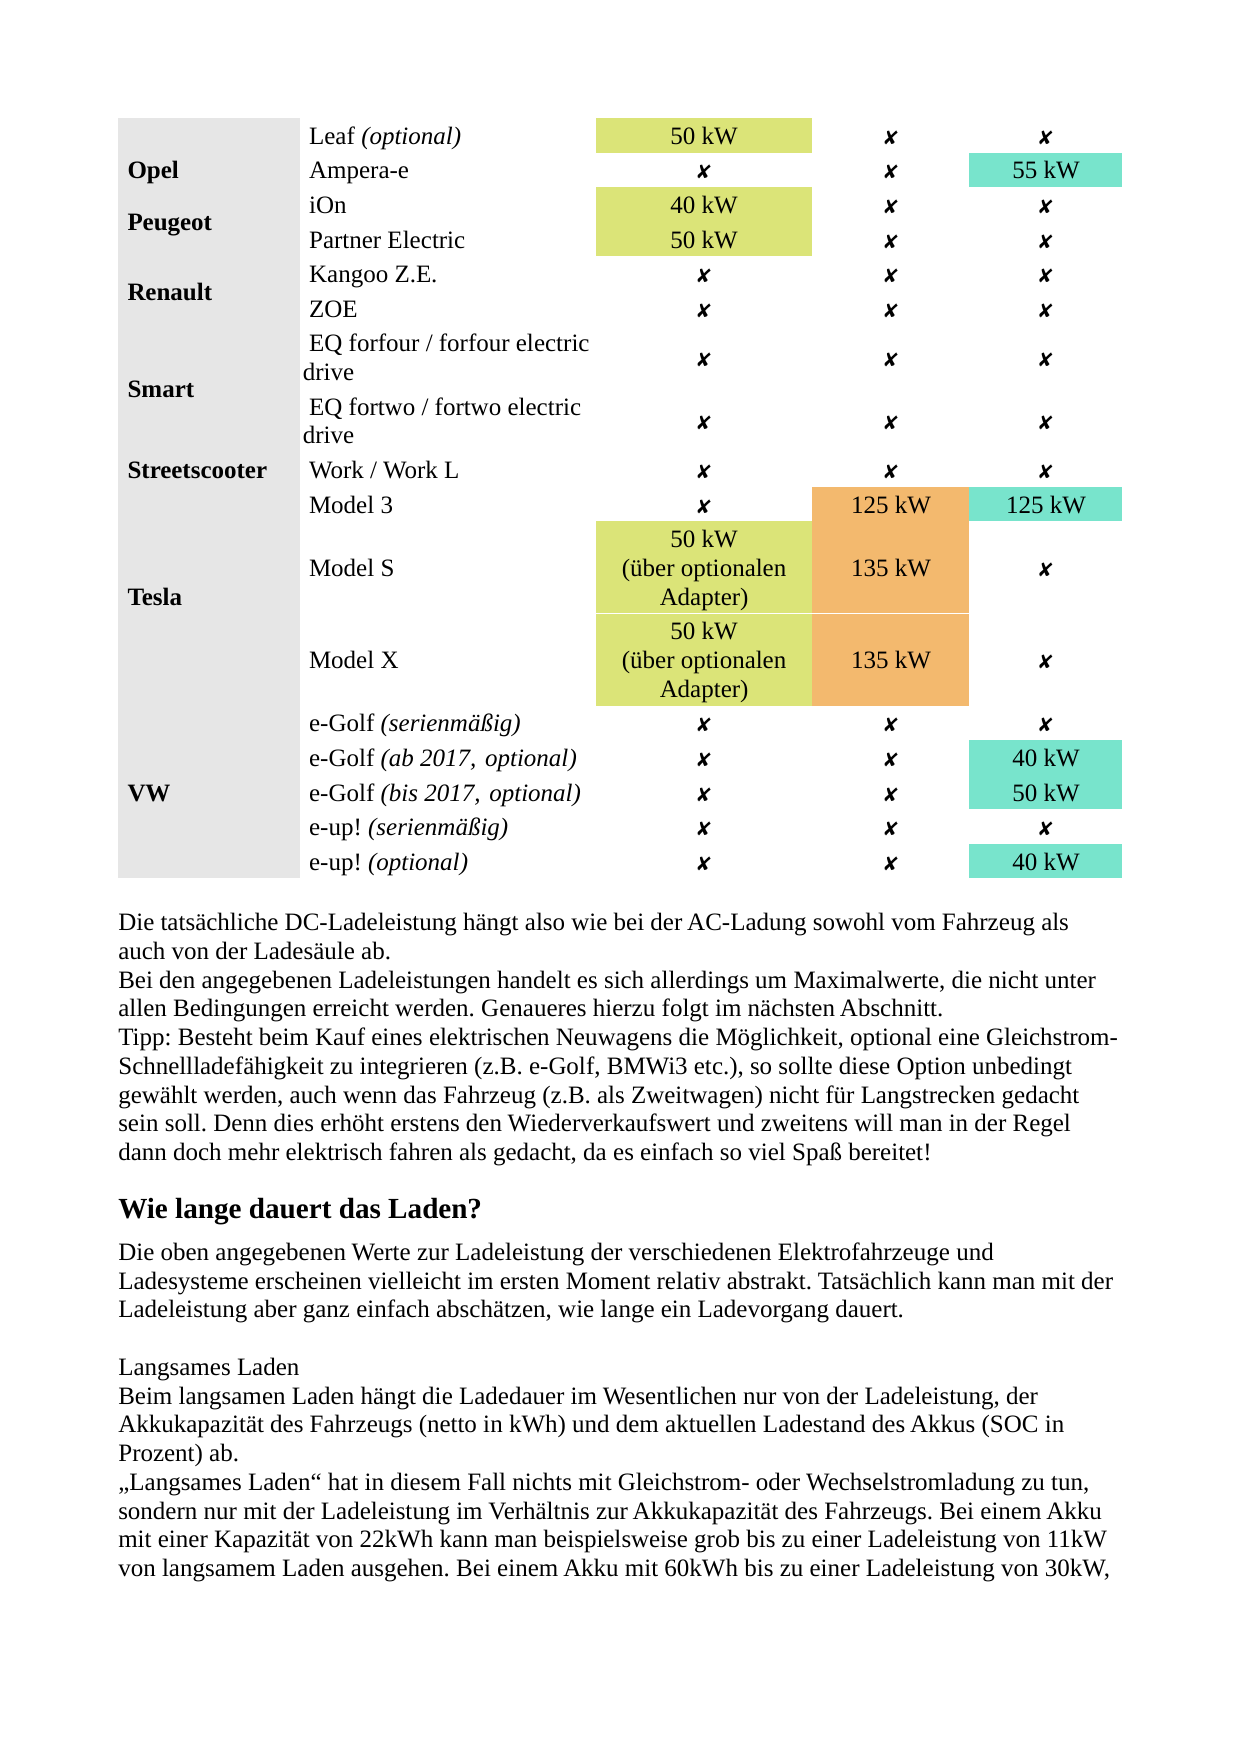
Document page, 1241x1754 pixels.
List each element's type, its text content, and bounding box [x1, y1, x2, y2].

table_cell ✘ [969, 256, 1122, 291]
table_cell ✘ [812, 844, 969, 878]
table_cell ✘ [969, 291, 1122, 326]
table_cell ✘ [812, 740, 969, 775]
table_cell Streetscooter [118, 452, 300, 487]
table_cell ✘ [969, 614, 1122, 706]
table_cell ✘ [969, 809, 1122, 844]
table_cell ZOE [300, 291, 596, 326]
table_cell e-up! (serienmäßig) [300, 809, 596, 844]
table_cell ✘ [969, 326, 1122, 389]
table_cell Tesla [118, 487, 300, 706]
table_cell ✘ [596, 291, 812, 326]
table_cell ✘ [596, 326, 812, 389]
table_cell ✘ [812, 153, 969, 187]
table_cell ✘ [596, 844, 812, 878]
text Die oben angegebenen Werte zur Ladeleistung der verschiedenen Elektrofahrzeuge und Ladesysteme erscheinen vielleicht im ersten Moment relativ abstrakt. Tatsächlich kann man mit der Ladeleistung aber ganz einfach abschätzen, wie lange ein Ladevorgang dauert. [118, 1237, 1122, 1323]
table_cell ✘ [596, 487, 812, 521]
table_cell ✘ [596, 452, 812, 487]
table_cell Ampera-e [300, 153, 596, 187]
table_cell 125 kW [812, 487, 969, 521]
table_cell Smart [118, 326, 300, 452]
table_cell Work / Work L [300, 452, 596, 487]
table_cell ✘ [596, 706, 812, 740]
table_cell ✘ [969, 222, 1122, 256]
table_cell ✘ [596, 153, 812, 187]
table_cell EQ forfour / forfour electric drive [300, 326, 596, 389]
table_cell ✘ [596, 740, 812, 775]
table_cell 50 kW (über optionalen Adapter) [596, 614, 812, 706]
subtitle Wie lange dauert das Laden? [118, 1191, 1122, 1224]
table_cell ✘ [812, 291, 969, 326]
table_cell 40 kW [969, 740, 1122, 775]
text Langsames Laden [118, 1352, 1122, 1381]
table_cell e-Golf (bis 2017, optional) [300, 775, 596, 809]
text Beim langsamen Laden hängt die Ladedauer im Wesentlichen nur von der Ladeleistung, der Akkukapazität des Fahrzeugs (netto in kWh) und dem aktuellen Ladestand des Akkus (SOC in Prozent) ab. [118, 1381, 1122, 1467]
table_cell ✘ [812, 222, 969, 256]
table_cell 125 kW [969, 487, 1122, 521]
table_cell ✘ [812, 775, 969, 809]
table_cell 50 kW (über optionalen Adapter) [596, 521, 812, 613]
table_cell Model 3 [300, 487, 596, 521]
table_cell 50 kW [596, 222, 812, 256]
table_cell ✘ [812, 809, 969, 844]
table_cell ✘ [969, 452, 1122, 487]
table_cell ✘ [812, 389, 969, 452]
table_cell 40 kW [596, 187, 812, 222]
table_cell Kangoo Z.E. [300, 256, 596, 291]
text „Langsames Laden“ hat in diesem Fall nichts mit Gleichstrom- oder Wechselstromladung zu tun, sondern nur mit der Ladeleistung im Verhältnis zur Akkukapazität des Fahrzeugs. Bei einem Akku mit einer Kapazität von 22kWh kann man beispielsweise grob bis zu einer Ladeleistung von 11kW von langsamem Laden ausgehen. Bei einem Akku mit 60kWh bis zu einer Ladeleistung von 30kW, [118, 1467, 1122, 1582]
table_cell VW [118, 706, 300, 878]
table_cell ✘ [969, 118, 1122, 153]
table_cell [118, 118, 300, 153]
table_cell 50 kW [596, 118, 812, 153]
table_cell EQ fortwo / fortwo electric drive [300, 389, 596, 452]
table_cell Renault [118, 256, 300, 326]
table_cell Peugeot [118, 187, 300, 256]
text Tipp: Besteht beim Kauf eines elektrischen Neuwagens die Möglichkeit, optional eine Gleichstrom-Schnellladefähigkeit zu integrieren (z.B. e-Golf, BMWi3 etc.), so sollte diese Option unbedingt gewählt werden, auch wenn das Fahrzeug (z.B. als Zweitwagen) nicht für Langstrecken gedacht sein soll. Denn dies erhöht erstens den Wiederverkaufswert und zweitens will man in der Regel dann doch mehr elektrisch fahren als gedacht, da es einfach so viel Spaß bereitet! [118, 1022, 1122, 1166]
table_cell ✘ [596, 809, 812, 844]
text Bei den angegebenen Ladeleistungen handelt es sich allerdings um Maximalwerte, die nicht unter allen Bedingungen erreicht werden. Genaueres hierzu folgt im nächsten Abschnitt. [118, 965, 1122, 1022]
table_cell Opel [118, 153, 300, 187]
table_cell ✘ [812, 706, 969, 740]
table_cell ✘ [969, 706, 1122, 740]
table_cell ✘ [812, 187, 969, 222]
table_cell iOn [300, 187, 596, 222]
table_cell ✘ [596, 256, 812, 291]
table_cell ✘ [812, 256, 969, 291]
table_cell e-Golf (ab 2017, optional) [300, 740, 596, 775]
table_cell 40 kW [969, 844, 1122, 878]
table_cell ✘ [969, 389, 1122, 452]
text Die tatsächliche DC-Ladeleistung hängt also wie bei der AC-Ladung sowohl vom Fahrzeug als auch von der Ladesäule ab. [118, 907, 1122, 965]
table_cell Leaf (optional) [300, 118, 596, 153]
table_cell Model X [300, 614, 596, 706]
table_cell ✘ [812, 118, 969, 153]
table_cell e-Golf (serienmäßig) [300, 706, 596, 740]
table_cell ✘ [596, 775, 812, 809]
table_cell e-up! (optional) [300, 844, 596, 878]
table_cell ✘ [812, 452, 969, 487]
table_cell 135 kW [812, 614, 969, 706]
table_cell ✘ [969, 187, 1122, 222]
table_cell 135 kW [812, 521, 969, 613]
table_cell ✘ [969, 521, 1122, 613]
table_cell 50 kW [969, 775, 1122, 809]
table_cell 55 kW [969, 153, 1122, 187]
table_cell Partner Electric [300, 222, 596, 256]
table_cell ✘ [812, 326, 969, 389]
table_cell Model S [300, 521, 596, 613]
table_cell ✘ [596, 389, 812, 452]
